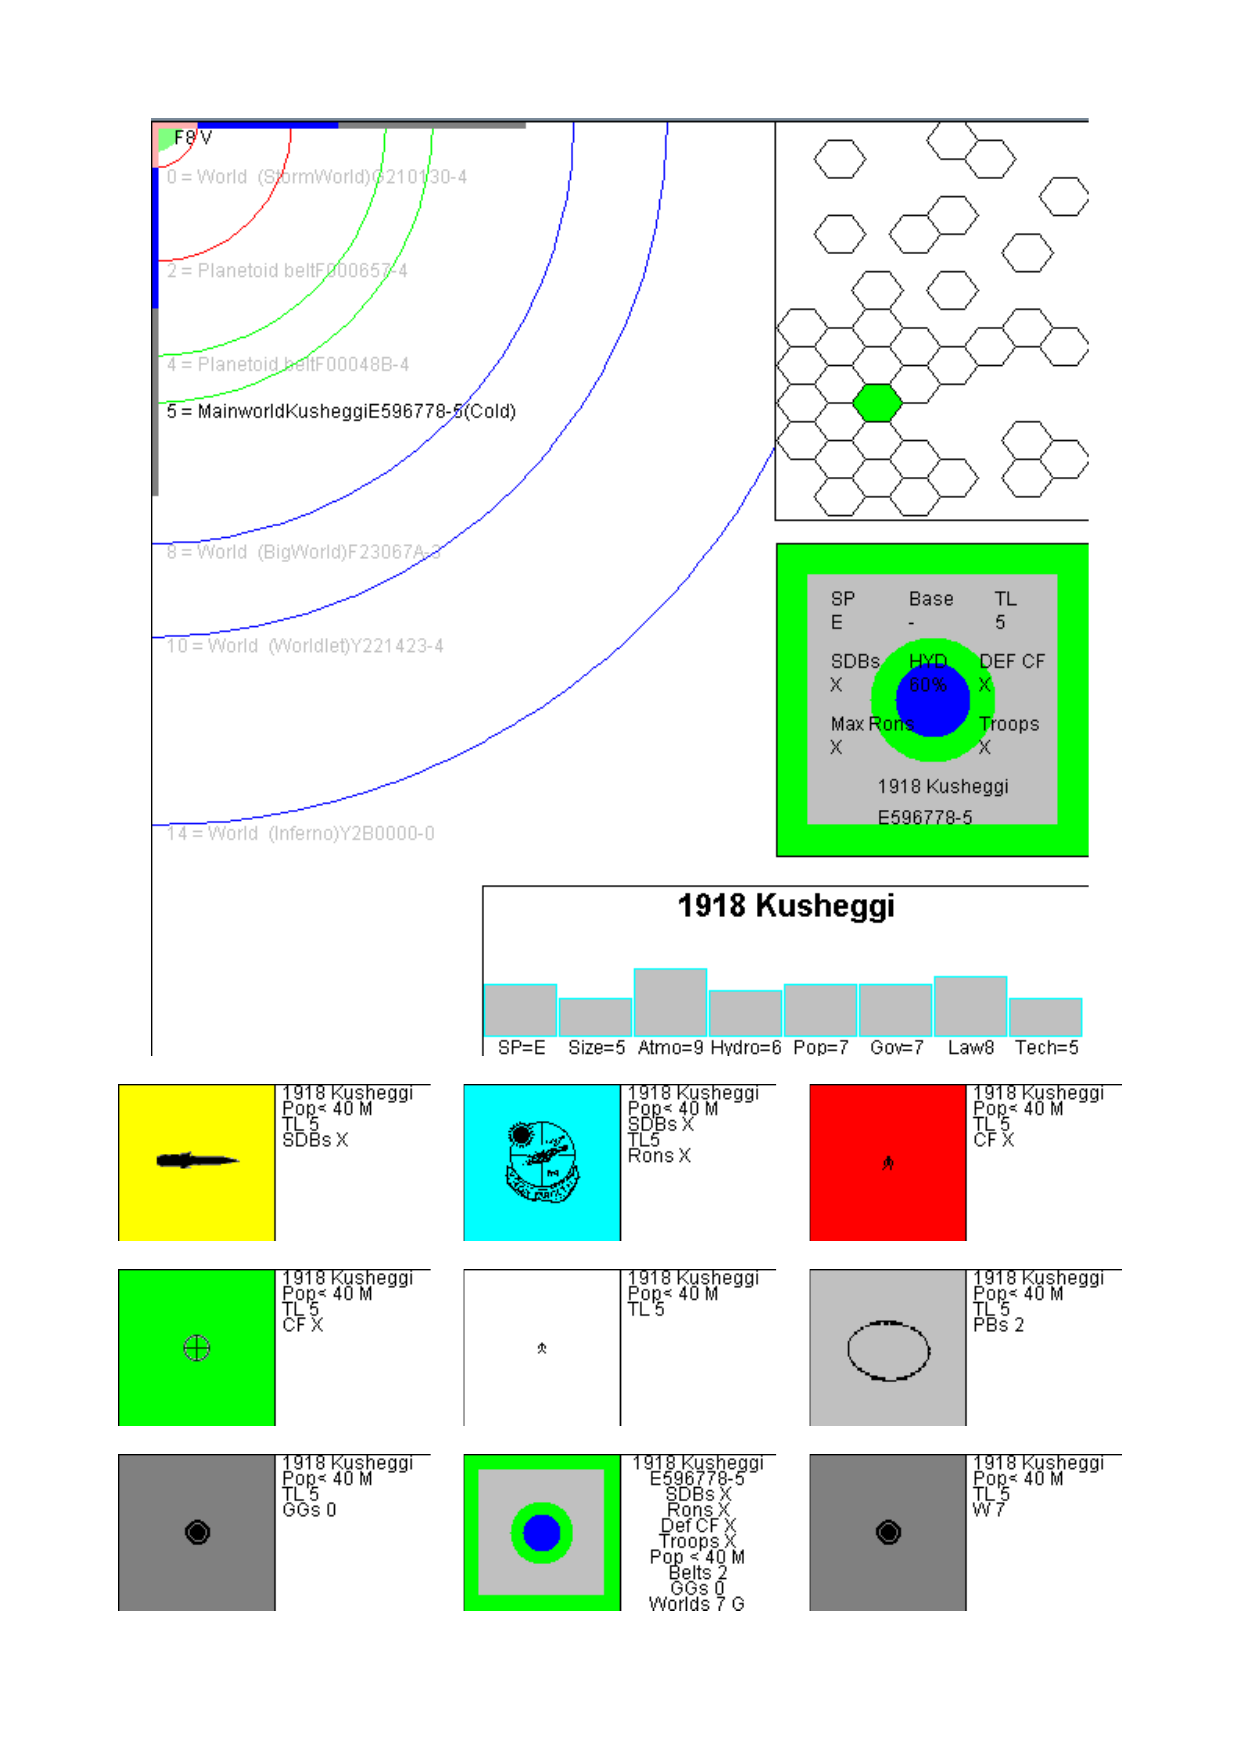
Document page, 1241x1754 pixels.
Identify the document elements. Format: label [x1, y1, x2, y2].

picture [809, 1084, 1122, 1241]
picture [151, 118, 1089, 1056]
picture [463, 1454, 777, 1611]
picture [463, 1084, 777, 1241]
picture [118, 1269, 431, 1426]
picture [809, 1269, 1122, 1426]
picture [118, 1084, 431, 1241]
picture [118, 1454, 431, 1611]
picture [809, 1454, 1122, 1611]
picture [463, 1269, 777, 1426]
